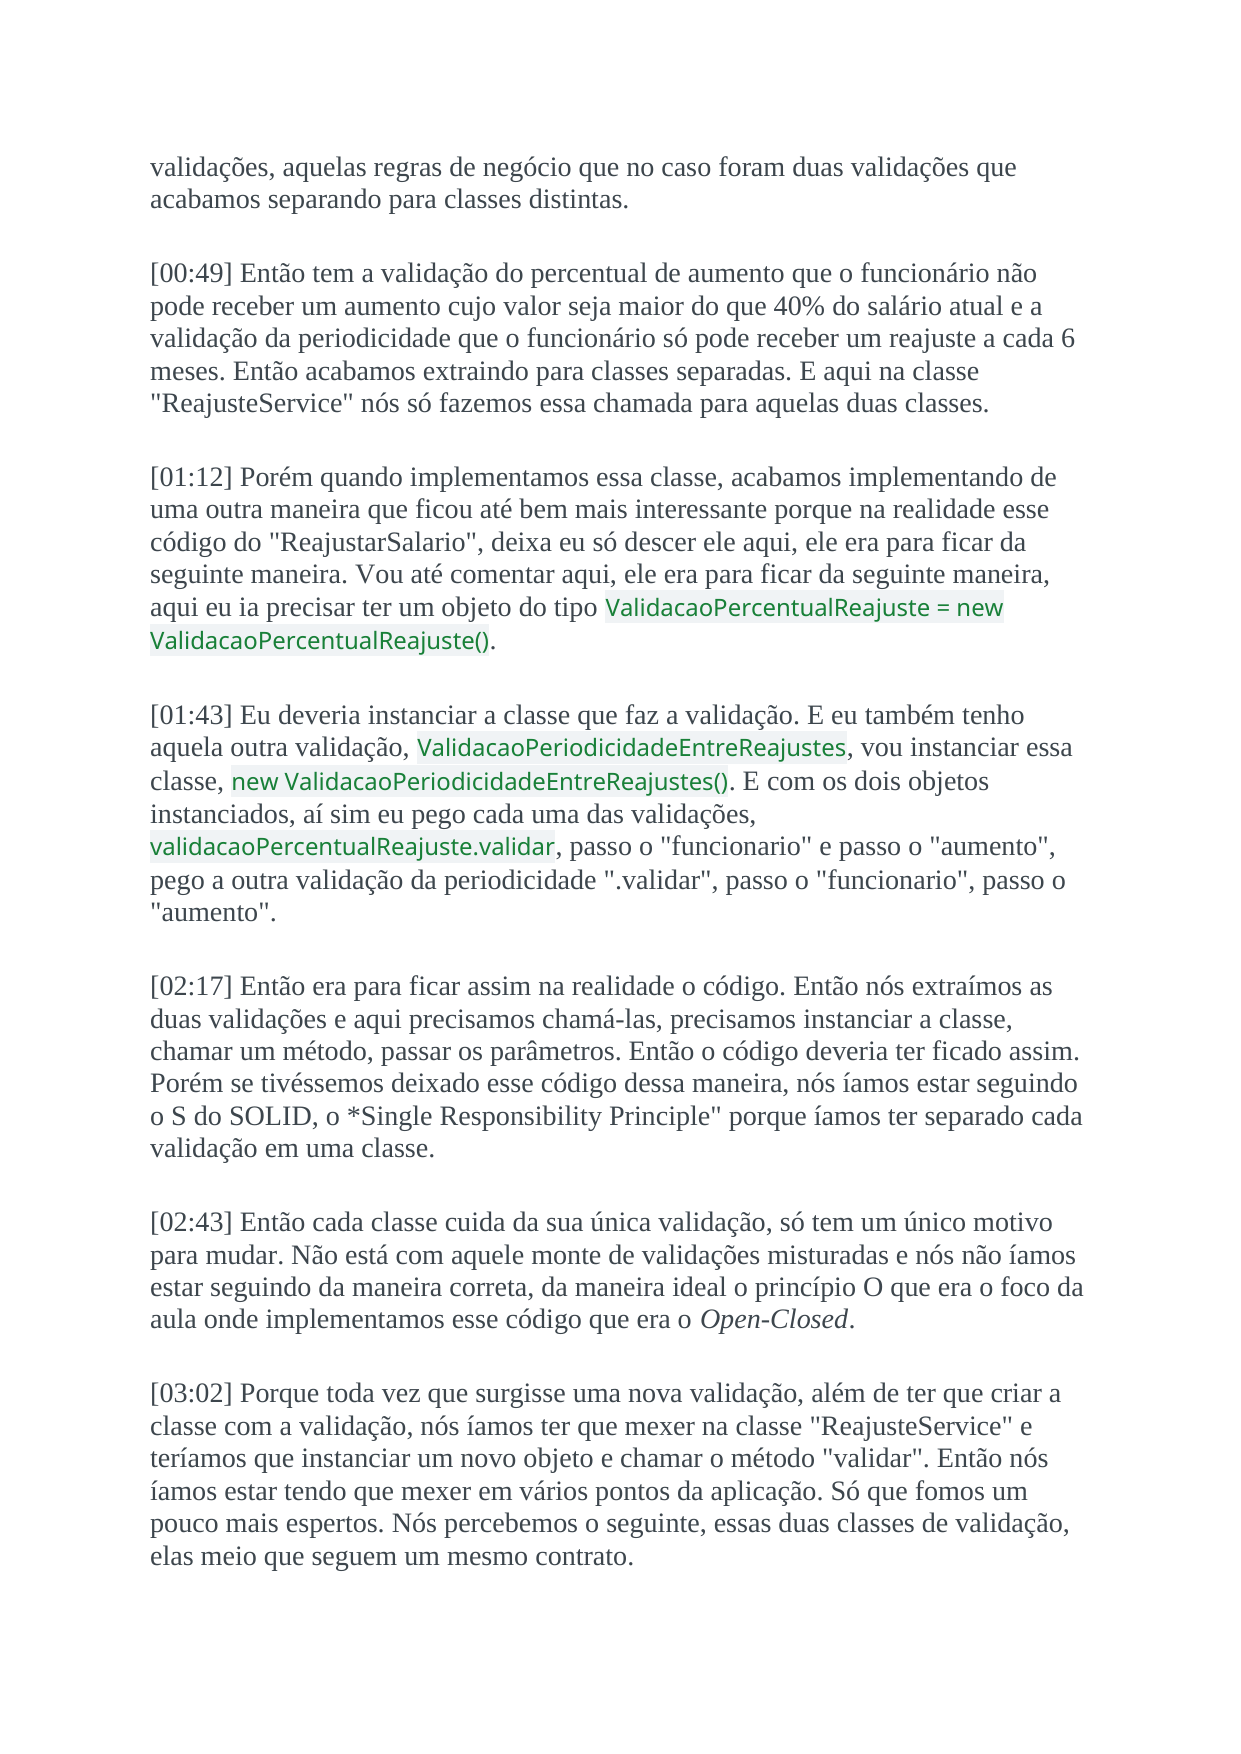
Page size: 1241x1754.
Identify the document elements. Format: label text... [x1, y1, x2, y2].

text [01:43] Eu deveria instanciar a classe que faz a validação. E eu também tenho aquela outra validação, ValidacaoPeriodicidadeEntreReajustes, vou instanciar essa classe, new ValidacaoPeriodicidadeEntreReajustes(). E com os dois objetos instanciados, aí sim eu pego cada uma das validações, validacaoPercentualReajuste.validar, passo o "funcionario" e passo o "aumento", pego a outra validação da periodicidade ".validar", passo o "funcionario", passo o "aumento". [150, 698, 1090, 928]
text [02:17] Então era para ficar assim na realidade o código. Então nós extraímos as duas validações e aqui precisamos chamá-las, precisamos instanciar a classe, chamar um método, passar os parâmetros. Então o código deveria ter ficado assim. Porém se tivéssemos deixado esse código dessa maneira, nós íamos estar seguindo o S do SOLID, o *Single Responsibility Principle" porque íamos ter separado cada validação em uma classe. [150, 969, 1090, 1164]
text validações, aquelas regras de negócio que no caso foram duas validações que acabamos separando para classes distintas. [150, 150, 1090, 215]
text [03:02] Porque toda vez que surgisse uma nova validação, além de ter que criar a classe com a validação, nós íamos ter que mexer na classe "ReajusteService" e teríamos que instanciar um novo objeto e chamar o método "validar". Então nós íamos estar tendo que mexer em vários pontos da aplicação. Só que fomos um pouco mais espertos. Nós percebemos o seguinte, essas duas classes de validação, elas meio que seguem um mesmo contrato. [150, 1377, 1090, 1571]
text [02:43] Então cada classe cuida da sua única validação, só tem um único motivo para mudar. Não está com aquele monte de validações misturadas e nós não íamos estar seguindo da maneira correta, da maneira ideal o princípio O que era o foco da aula onde implementamos esse código que era o Open-Closed. [150, 1205, 1090, 1335]
text [01:12] Porém quando implementamos essa classe, acabamos implementando de uma outra maneira que ficou até bem mais interessante porque na realidade esse código do "ReajustarSalario", deixa eu só descer ele aqui, ele era para ficar da seguinte maneira. Vou até comentar aqui, ele era para ficar da seguinte maneira, aqui eu ia precisar ter um objeto do tipo ValidacaoPercentualReajuste = new ValidacaoPercentualReajuste(). [150, 460, 1090, 656]
text [00:49] Então tem a validação do percentual de aumento que o funcionário não pode receber um aumento cujo valor seja maior do que 40% do salário atual e a validação da periodicidade que o funcionário só pode receber um reajuste a cada 6 meses. Então acabamos extraindo para classes separadas. E aqui na classe "ReajusteService" nós só fazemos essa chamada para aquelas duas classes. [150, 256, 1090, 418]
